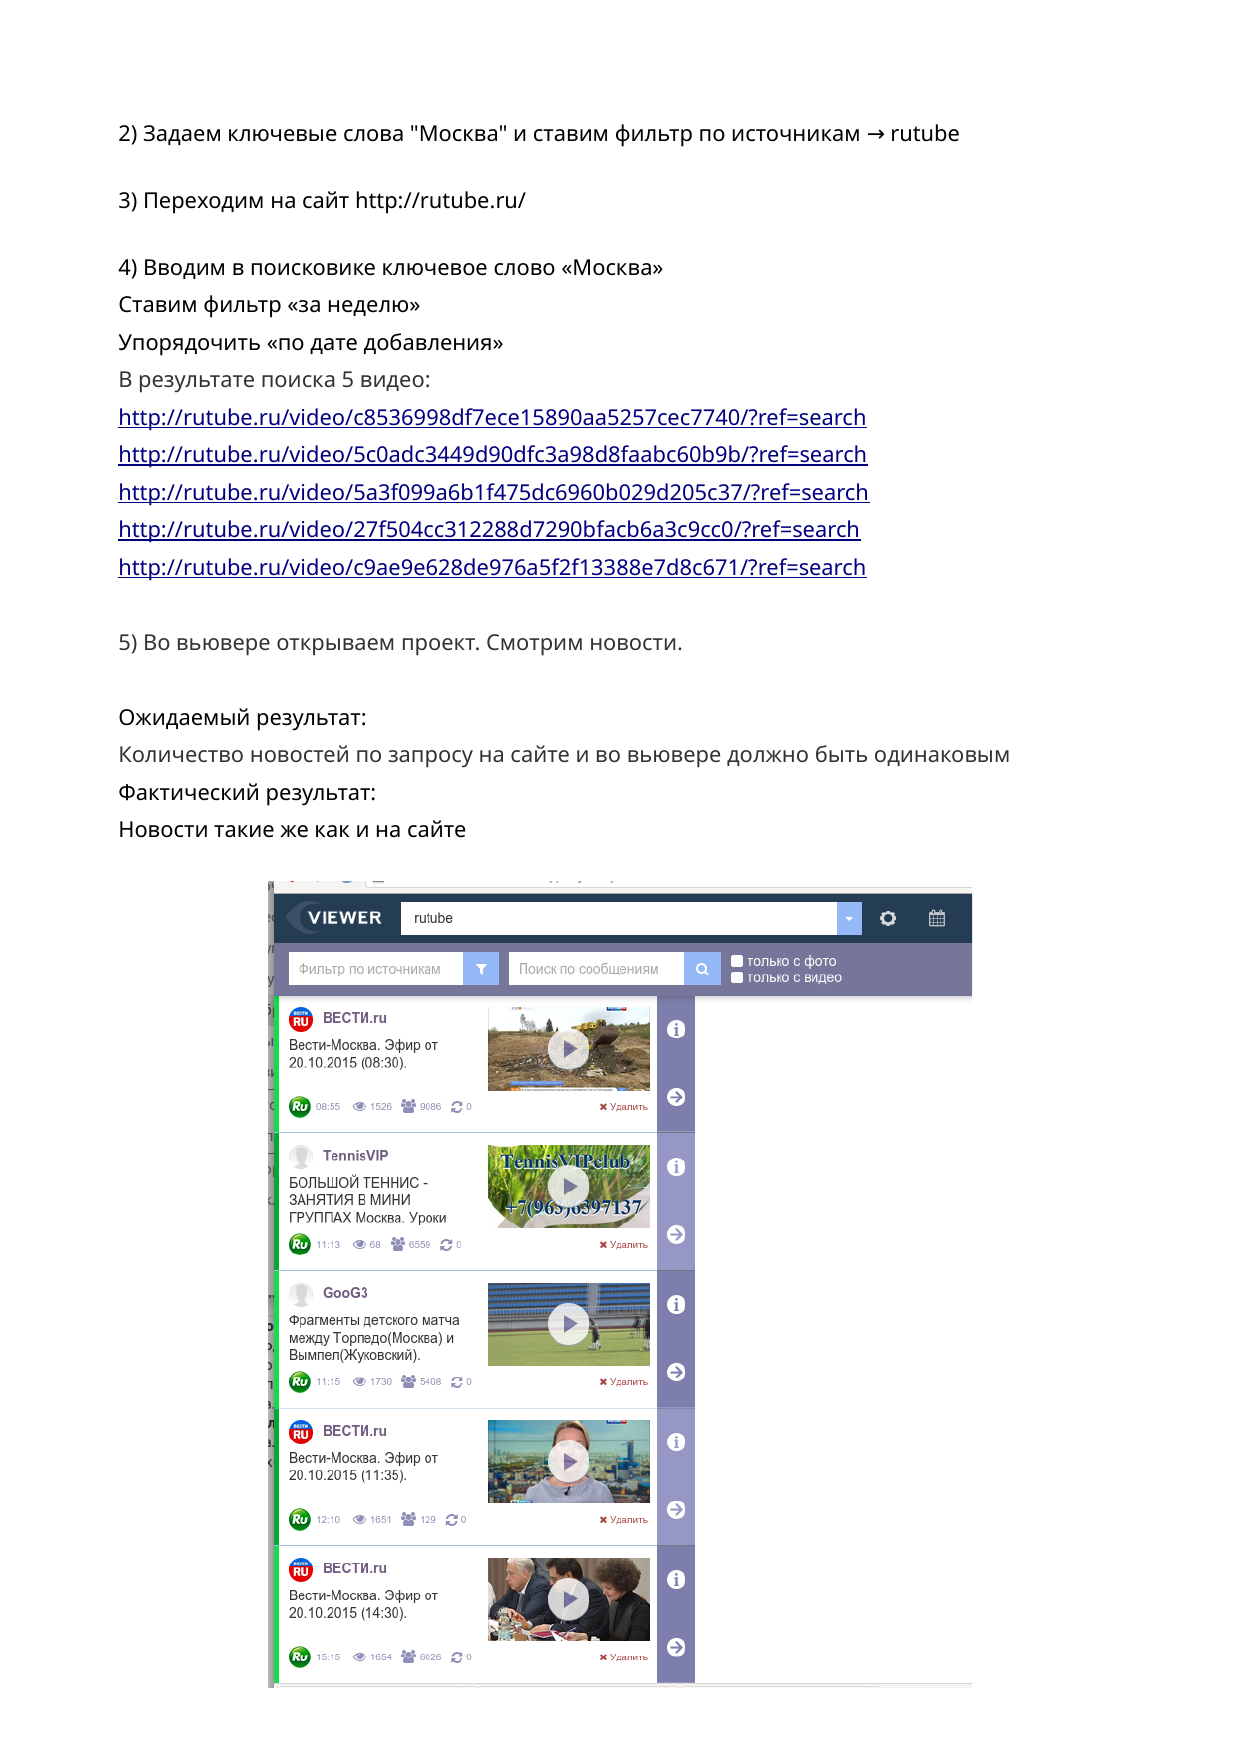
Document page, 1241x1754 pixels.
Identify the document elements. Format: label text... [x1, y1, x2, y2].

picture [268, 881, 973, 1688]
text Упорядочить «по дате добавления» [118, 319, 1122, 356]
text http://rutube.ru/video/27f504cc312288d7290bfacb6a3c9cc0/?ref=search [118, 506, 1122, 544]
text 2) Задаем ключевые слова "Москва" и ставим фильтр по источникам → rutube [118, 118, 1122, 148]
text http://rutube.ru/video/c9ae9e628de976a5f2f13388e7d8c671/?ref=search [118, 544, 1122, 581]
text Ожидаемый результат: Количество новостей по запросу на сайте и во вьювере должно быть одинаковым Фактический результат: Новости такие же как и на сайте [118, 656, 1122, 844]
text Ставим фильтр «за неделю» [118, 281, 1122, 319]
text 5) Во вьювере открываем проект. Смотрим новости. [118, 619, 1122, 656]
text 3) Переходим на сайт http://rutube.ru/ [118, 185, 1122, 214]
text http://rutube.ru/video/5a3f099a6b1f475dc6960b029d205c37/?ref=search [118, 469, 1122, 506]
text http://rutube.ru/video/c8536998df7ece15890aa5257cec7740/?ref=search [118, 394, 1122, 431]
text http://rutube.ru/video/5c0adc3449d90dfc3a98d8faabc60b9b/?ref=search [118, 431, 1122, 469]
text В результате поиска 5 видео: [118, 356, 1122, 394]
text 4) Вводим в поисковике ключевое слово «Москва» [118, 251, 1122, 281]
